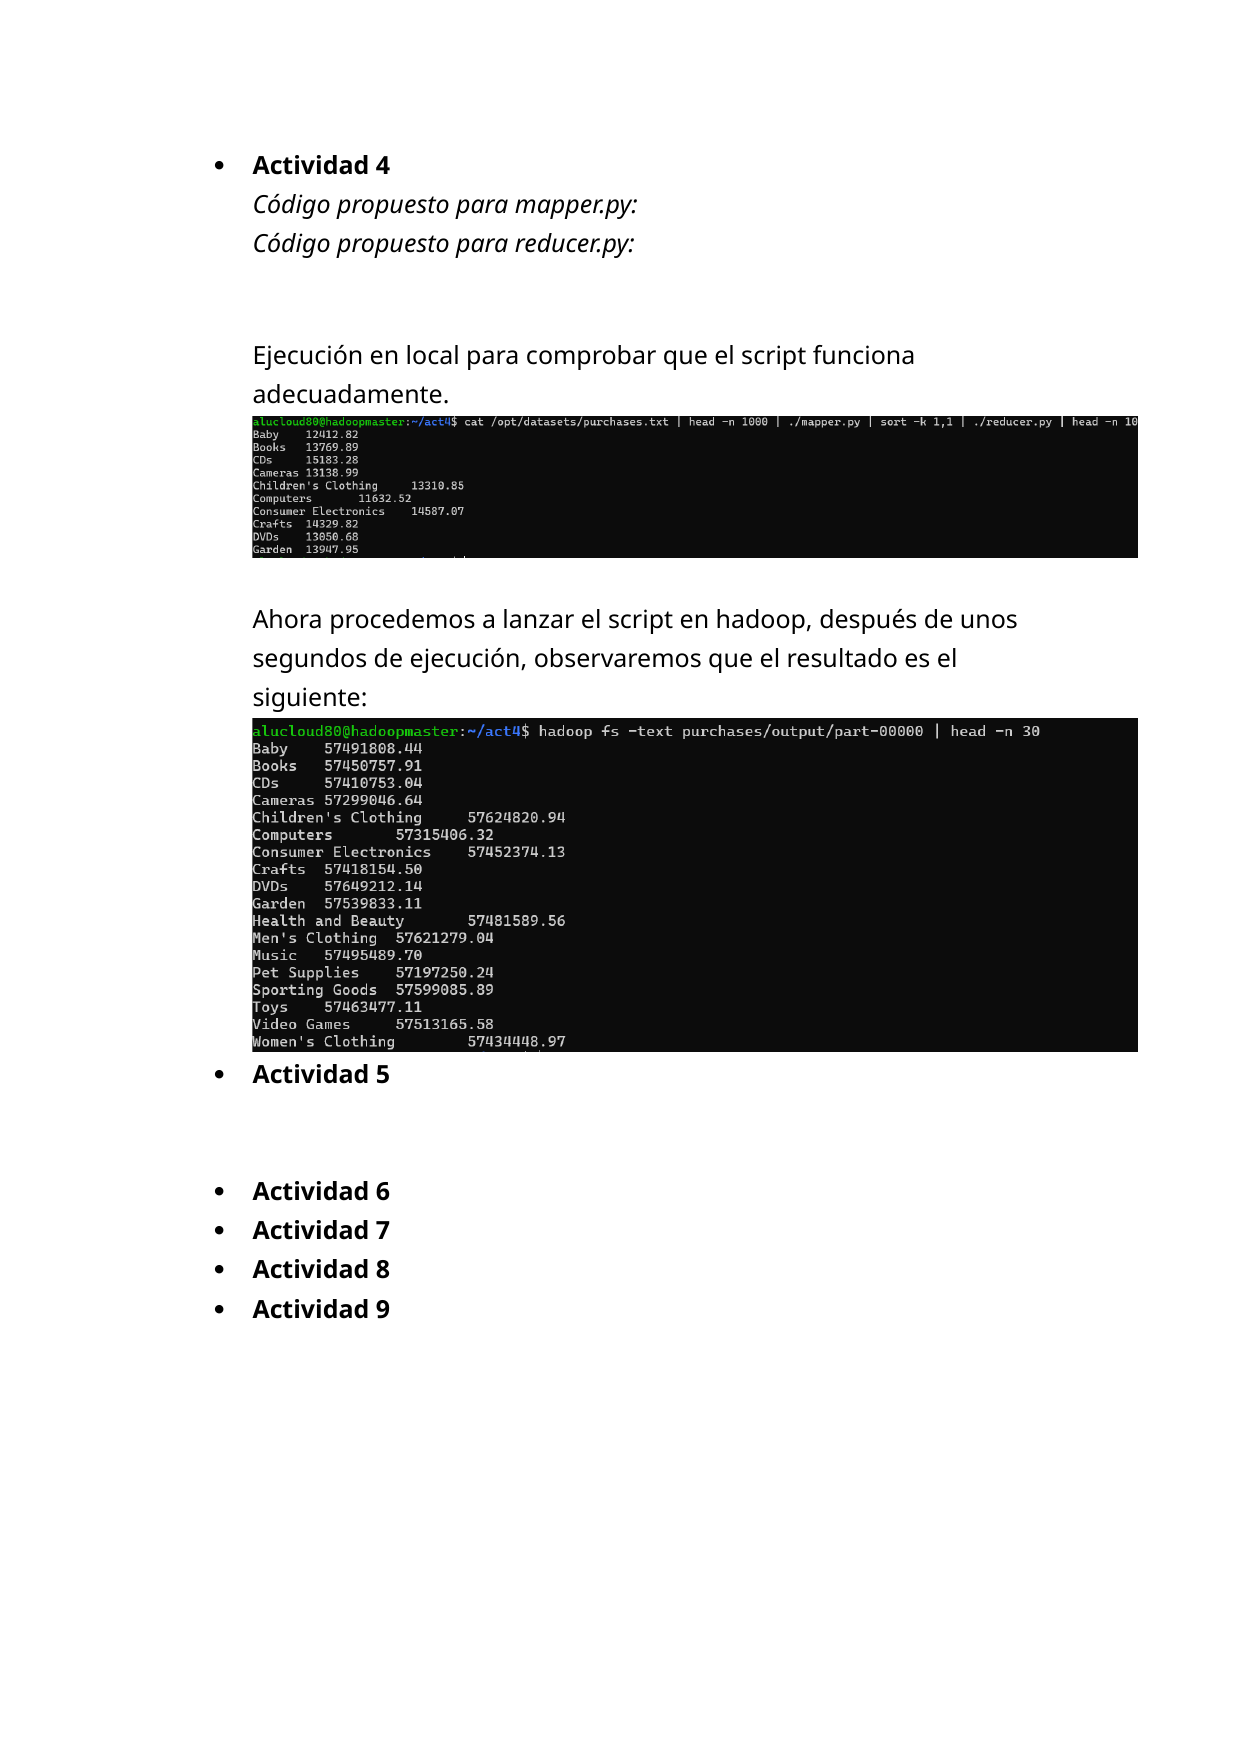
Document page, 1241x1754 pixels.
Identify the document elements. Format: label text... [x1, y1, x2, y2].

list Ahora procedemos a lanzar el script en hadoop, después de unos segundos de ejecución, observaremos que el resultado es el siguiente: [252, 601, 1063, 714]
list Actividad 4 [215, 148, 1063, 182]
list Actividad 6 [215, 1174, 1063, 1208]
list Actividad 7 [215, 1213, 1063, 1247]
list Código propuesto para reducer.py: [252, 226, 1063, 260]
list Actividad 8 [215, 1252, 1063, 1286]
list Actividad 5 [215, 1056, 1063, 1090]
list Actividad 9 [215, 1291, 1063, 1325]
list Ejecución en local para comprobar que el script funciona adecuadamente. [252, 338, 1063, 411]
list Código propuesto para mapper.py: [252, 187, 1063, 221]
